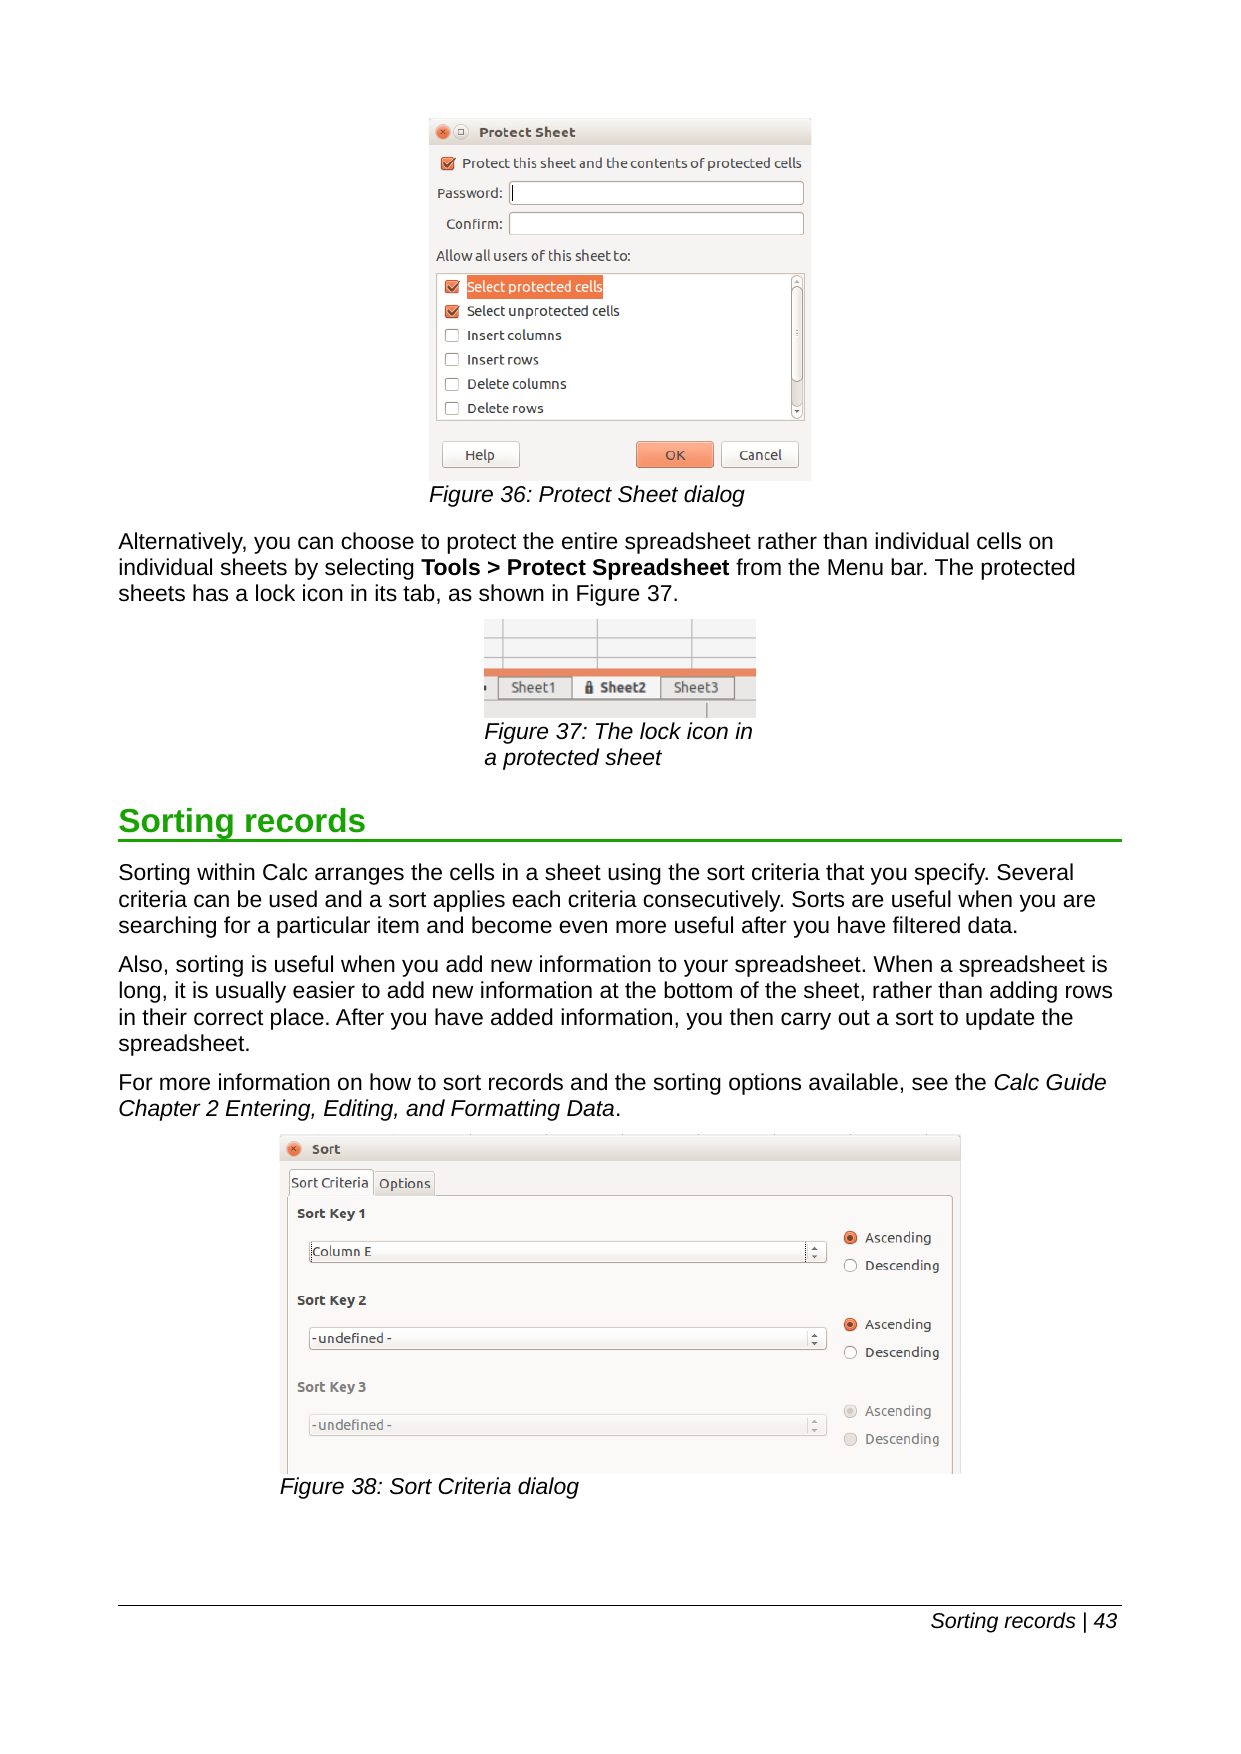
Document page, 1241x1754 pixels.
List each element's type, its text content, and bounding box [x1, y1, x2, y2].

text Figure 37: The lock icon in a protected sheet [484, 718, 756, 771]
text Figure 38: Sort Criteria dialog [279, 1474, 961, 1499]
text Alternatively, you can choose to protect the entire spreadsheet rather than individual cells on individual sheets by selecting Tools > Protect Spreadsheet from the Menu bar. The protected sheets has a lock icon in its tab, as shown in Figure 37. [118, 528, 1122, 607]
picture [484, 619, 757, 718]
picture [279, 1134, 961, 1474]
subtitle Sorting records [118, 801, 1122, 839]
text Sorting within Calc arranges the cells in a sheet using the sort criteria that you specify. Several criteria can be used and a sort applies each criteria consecutively. Sorts are useful when you are searching for a particular item and become even more useful after you have filtered data. [118, 859, 1122, 938]
text Figure 36: Protect Sheet dialog [429, 481, 811, 507]
text Also, sorting is useful when you add new information to your spreadsheet. When a spreadsheet is long, it is usually easier to add new information at the bottom of the sheet, rather than adding rows in their correct place. After you have added information, you then carry out a sort to update the spreadsheet. [118, 951, 1122, 1056]
text For more information on how to sort records and the sorting options available, see the Calc Guide Chapter 2 Entering, Editing, and Formatting Data. [118, 1069, 1122, 1122]
picture [428, 118, 812, 481]
